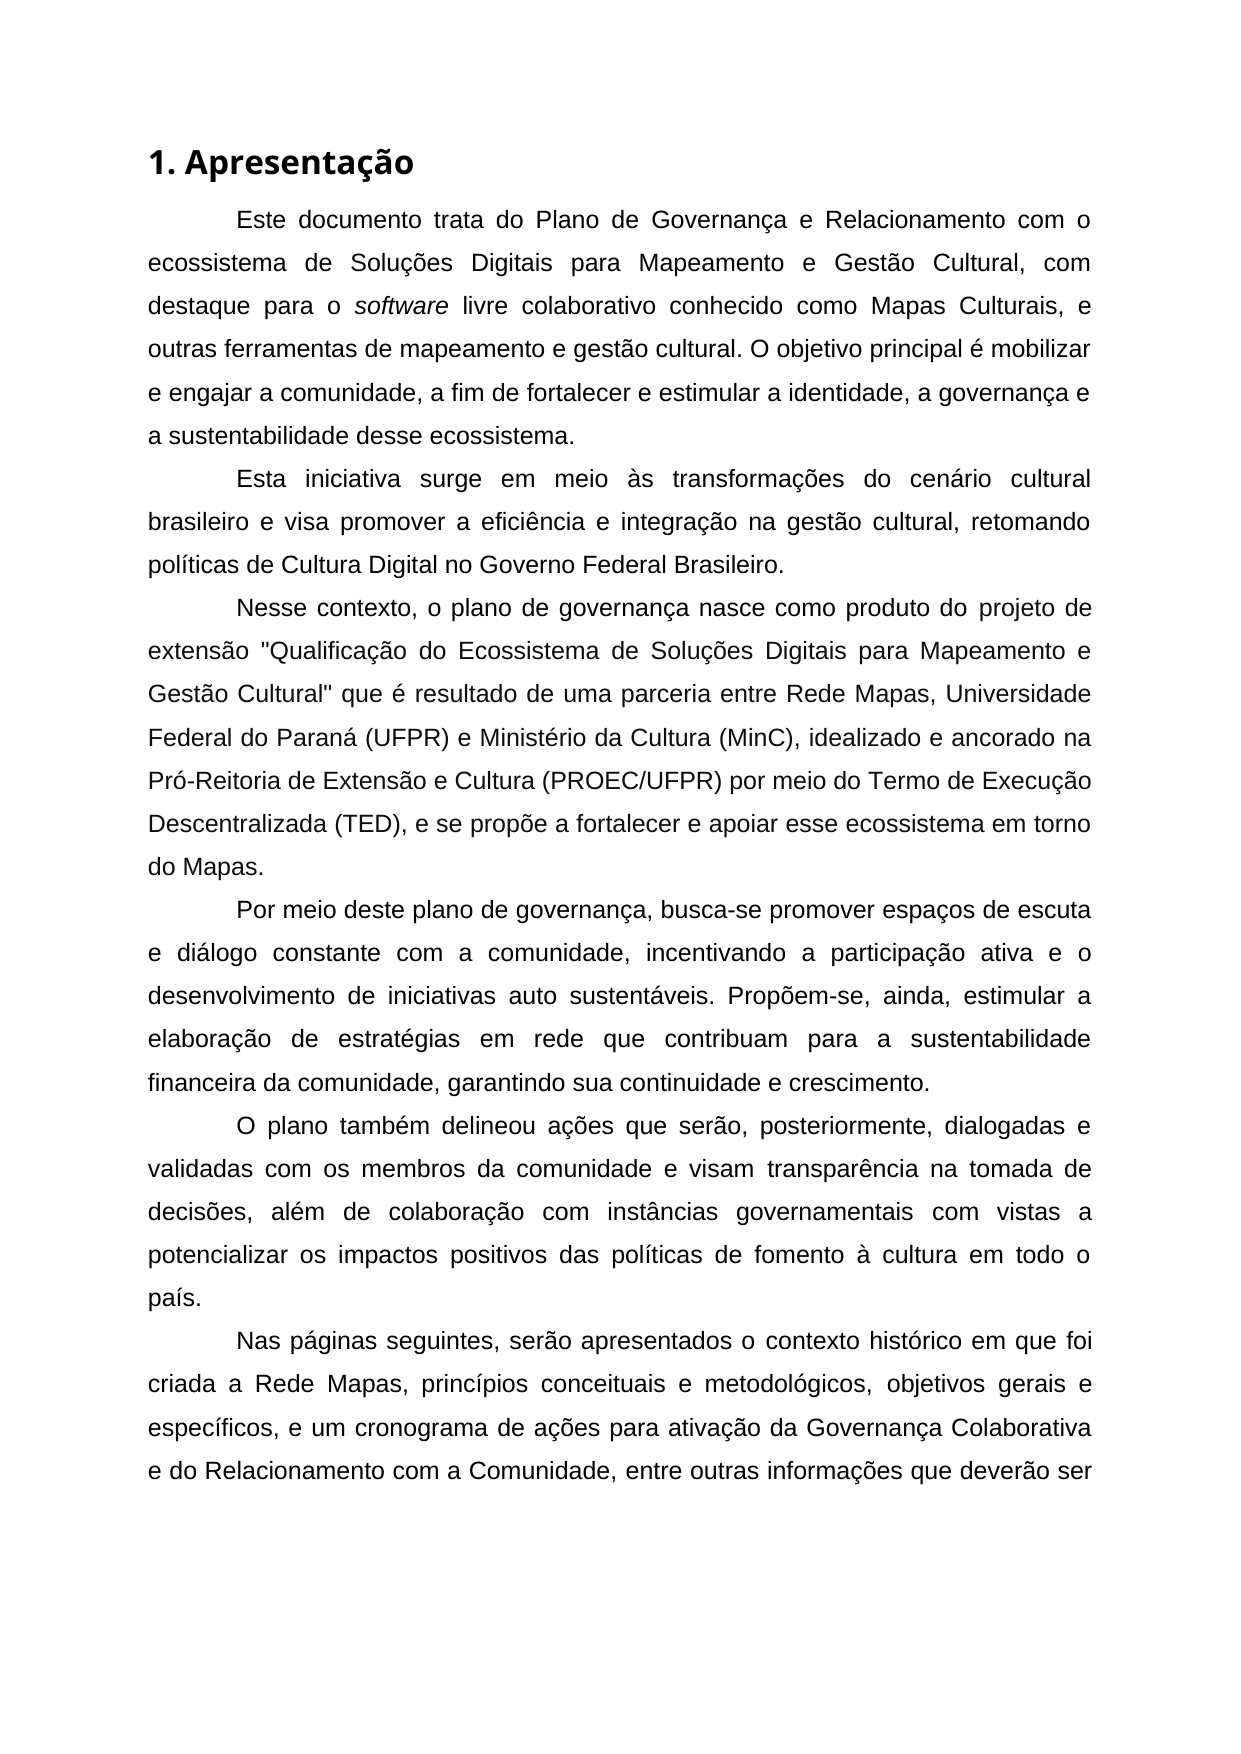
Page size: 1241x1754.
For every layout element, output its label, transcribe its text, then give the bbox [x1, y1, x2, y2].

text O plano também delineou ações que serão, posteriormente, dialogadas e validadas com os membros da comunidade e visam transparência na tomada de decisões, além de colaboração com instâncias governamentais com vistas a potencializar os impactos positivos das políticas de fomento à cultura em todo o país. [148, 1111, 1093, 1312]
text Nas páginas seguintes, serão apresentados o contexto histórico em que foi criada a Rede Mapas, princípios conceituais e metodológicos, objetivos gerais e específicos, e um cronograma de ações para ativação da Governança Colaborativa e do Relacionamento com a Comunidade, entre outras informações que deverão ser [148, 1326, 1093, 1484]
text Por meio deste plano de governança, busca-se promover espaços de escuta e diálogo constante com a comunidade, incentivando a participação ativa e o desenvolvimento de iniciativas auto sustentáveis. Propõem-se, ainda, estimular a elaboração de estratégias em rede que contribuam para a sustentabilidade financeira da comunidade, garantindo sua continuidade e crescimento. [148, 895, 1093, 1096]
text Este documento trata do Plano de Governança e Relacionamento com o ecossistema de Soluções Digitais para Mapeamento e Gestão Cultural, com destaque para o software livre colaborativo conhecido como Mapas Culturais, e outras ferramentas de mapeamento e gestão cultural. O objetivo principal é mobilizar e engajar a comunidade, a fim de fortalecer e estimular a identidade, a governança e a sustentabilidade desse ecossistema. [148, 205, 1093, 449]
text Nesse contexto, o plano de governança nasce como produto do projeto de extensão "Qualificação do Ecossistema de Soluções Digitais para Mapeamento e Gestão Cultural" que é resultado de uma parceria entre Rede Mapas, Universidade Federal do Paraná (UFPR) e Ministério da Cultura (MinC), idealizado e ancorado na Pró-Reitoria de Extensão e Cultura (PROEC/UFPR) por meio do Termo de Execução Descentralizada (TED), e se propõe a fortalecer e apoiar esse ecossistema em torno do Mapas. [148, 593, 1093, 881]
text Esta iniciativa surge em meio às transformações do cenário cultural brasileiro e visa promover a eficiência e integração na gestão cultural, retomando políticas de Cultura Digital no Governo Federal Brasileiro. [148, 464, 1093, 579]
subtitle 1. Apresentação [148, 139, 1093, 184]
